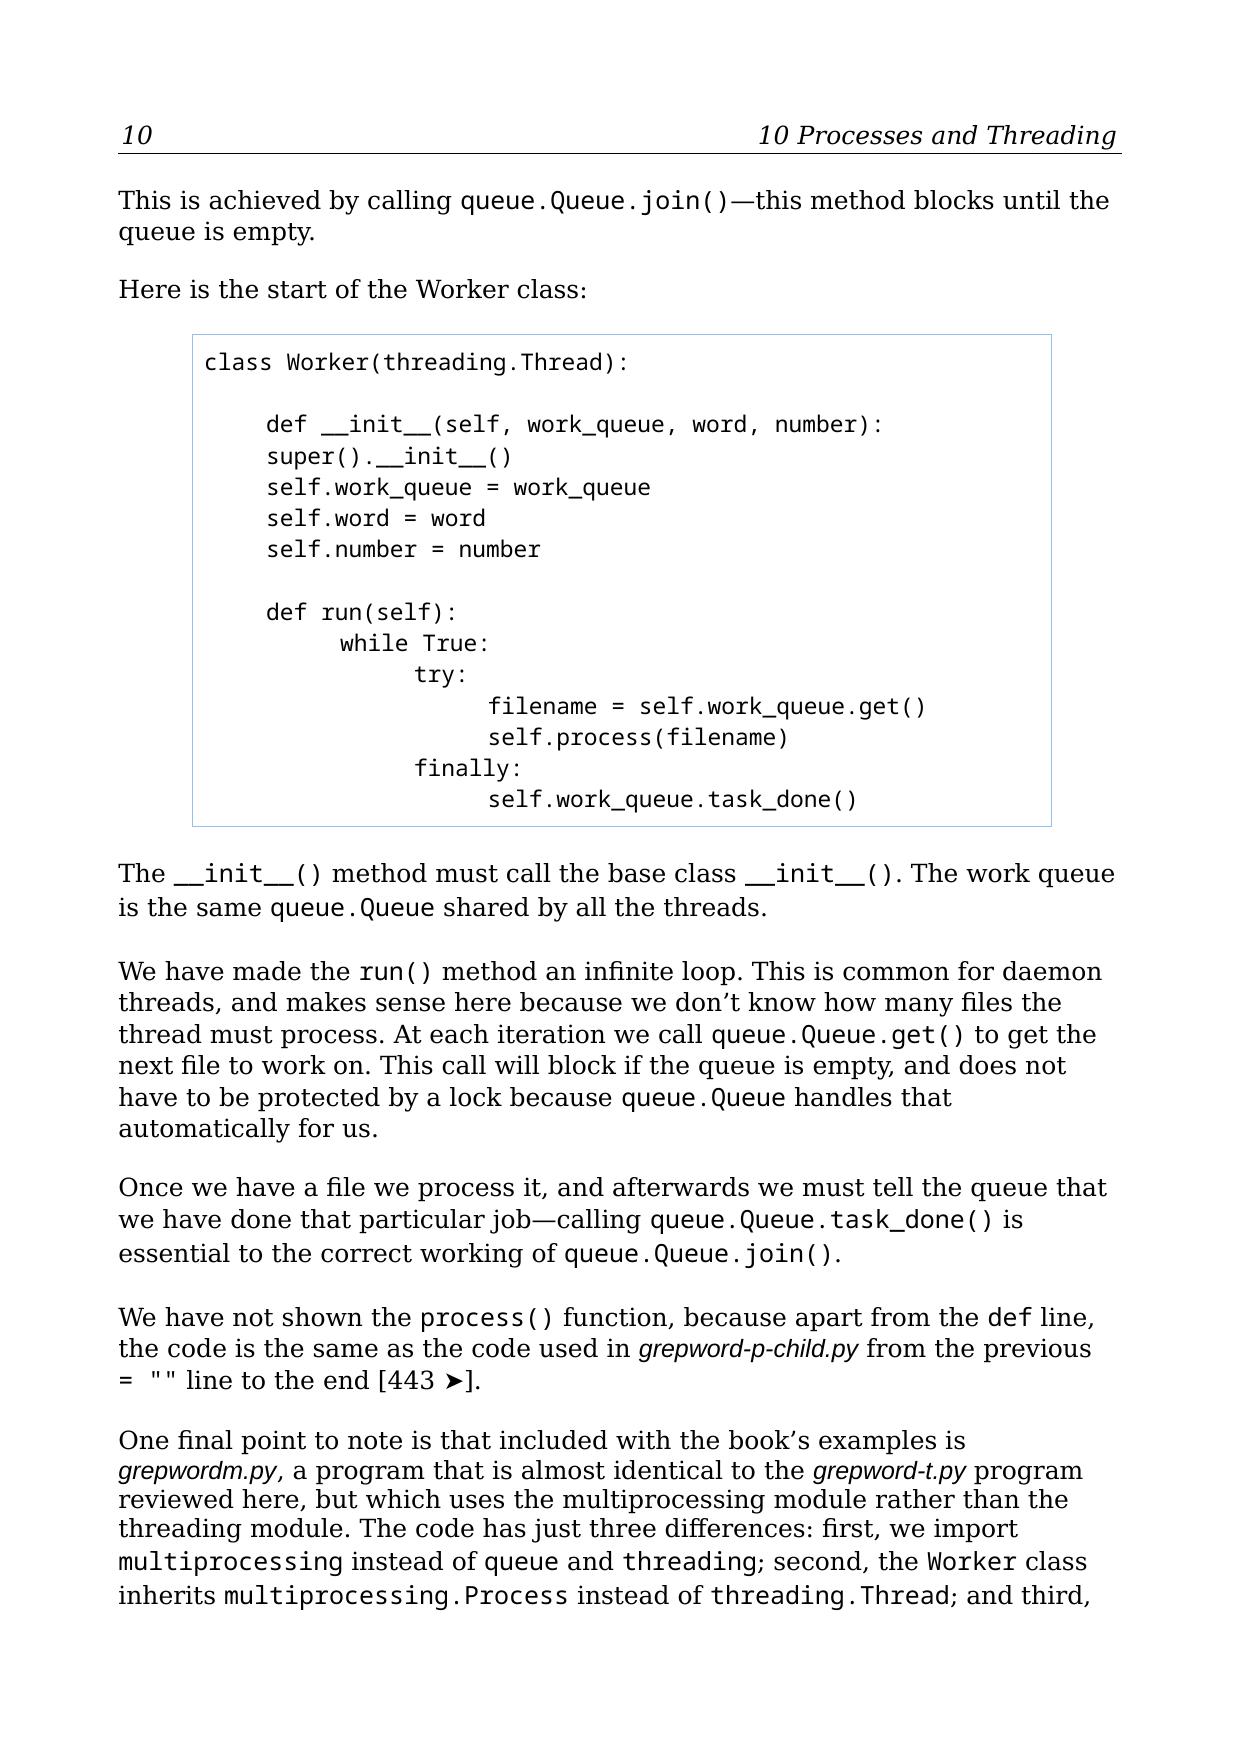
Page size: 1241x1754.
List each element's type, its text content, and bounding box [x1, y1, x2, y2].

text self.process(filename) [193, 709, 1051, 740]
text class Worker(threading.Thread): [193, 335, 1051, 365]
text filename = self.work_queue.get() [193, 678, 1051, 709]
text def __init__(self, work_queue, word, number): [193, 397, 1051, 428]
text while True: [193, 615, 1051, 647]
text def run(self): [193, 584, 1051, 615]
text One final point to note is that included with the book’s examples is grepwordm.py, a program that is almost identical to the grepword-t.py program reviewed here, but which uses the multiprocessing module rather than the threading module. The code has just three differences: first, we import multiprocessing instead of queue and threading; second, the Worker class inherits multiprocessing.Process instead of threading.Thread; and third, [118, 1427, 1122, 1612]
text This is achieved by calling queue.Queue.join()—this method blocks until the queue is empty. [118, 183, 1122, 246]
text Here is the start of the Worker class: [118, 275, 1122, 304]
text self.number = number [193, 522, 1051, 553]
text Once we have a file we process it, and afterwards we must tell the queue that we have done that particular job—calling queue.Queue.task_done() is essential to the correct working of queue.Queue.join(). [118, 1173, 1122, 1270]
text finally: [193, 740, 1051, 772]
text self.word = word [193, 490, 1051, 522]
text self.work_queue = work_queue [193, 459, 1051, 490]
text self.work_queue.task_done() [193, 772, 1051, 826]
text We have made the run() method an infinite loop. This is common for daemon threads, and makes sense here because we don’t know how many files the thread must process. At each iteration we call queue.Queue.get() to get the next file to work on. This call will block if the queue is empty, and does not have to be protected by a lock because queue.Queue handles that automatically for us. [118, 954, 1122, 1143]
text try: [193, 647, 1051, 678]
text The __init__() method must call the base class __init__(). The work queue is the same queue.Queue shared by all the threads. [118, 856, 1122, 924]
text We have not shown the process() function, because apart from the def line, the code is the same as the code used in grepword-p-child.py from the previous = "" line to the end [443 ➤]. [118, 1299, 1122, 1397]
text super().__init__() [193, 428, 1051, 459]
